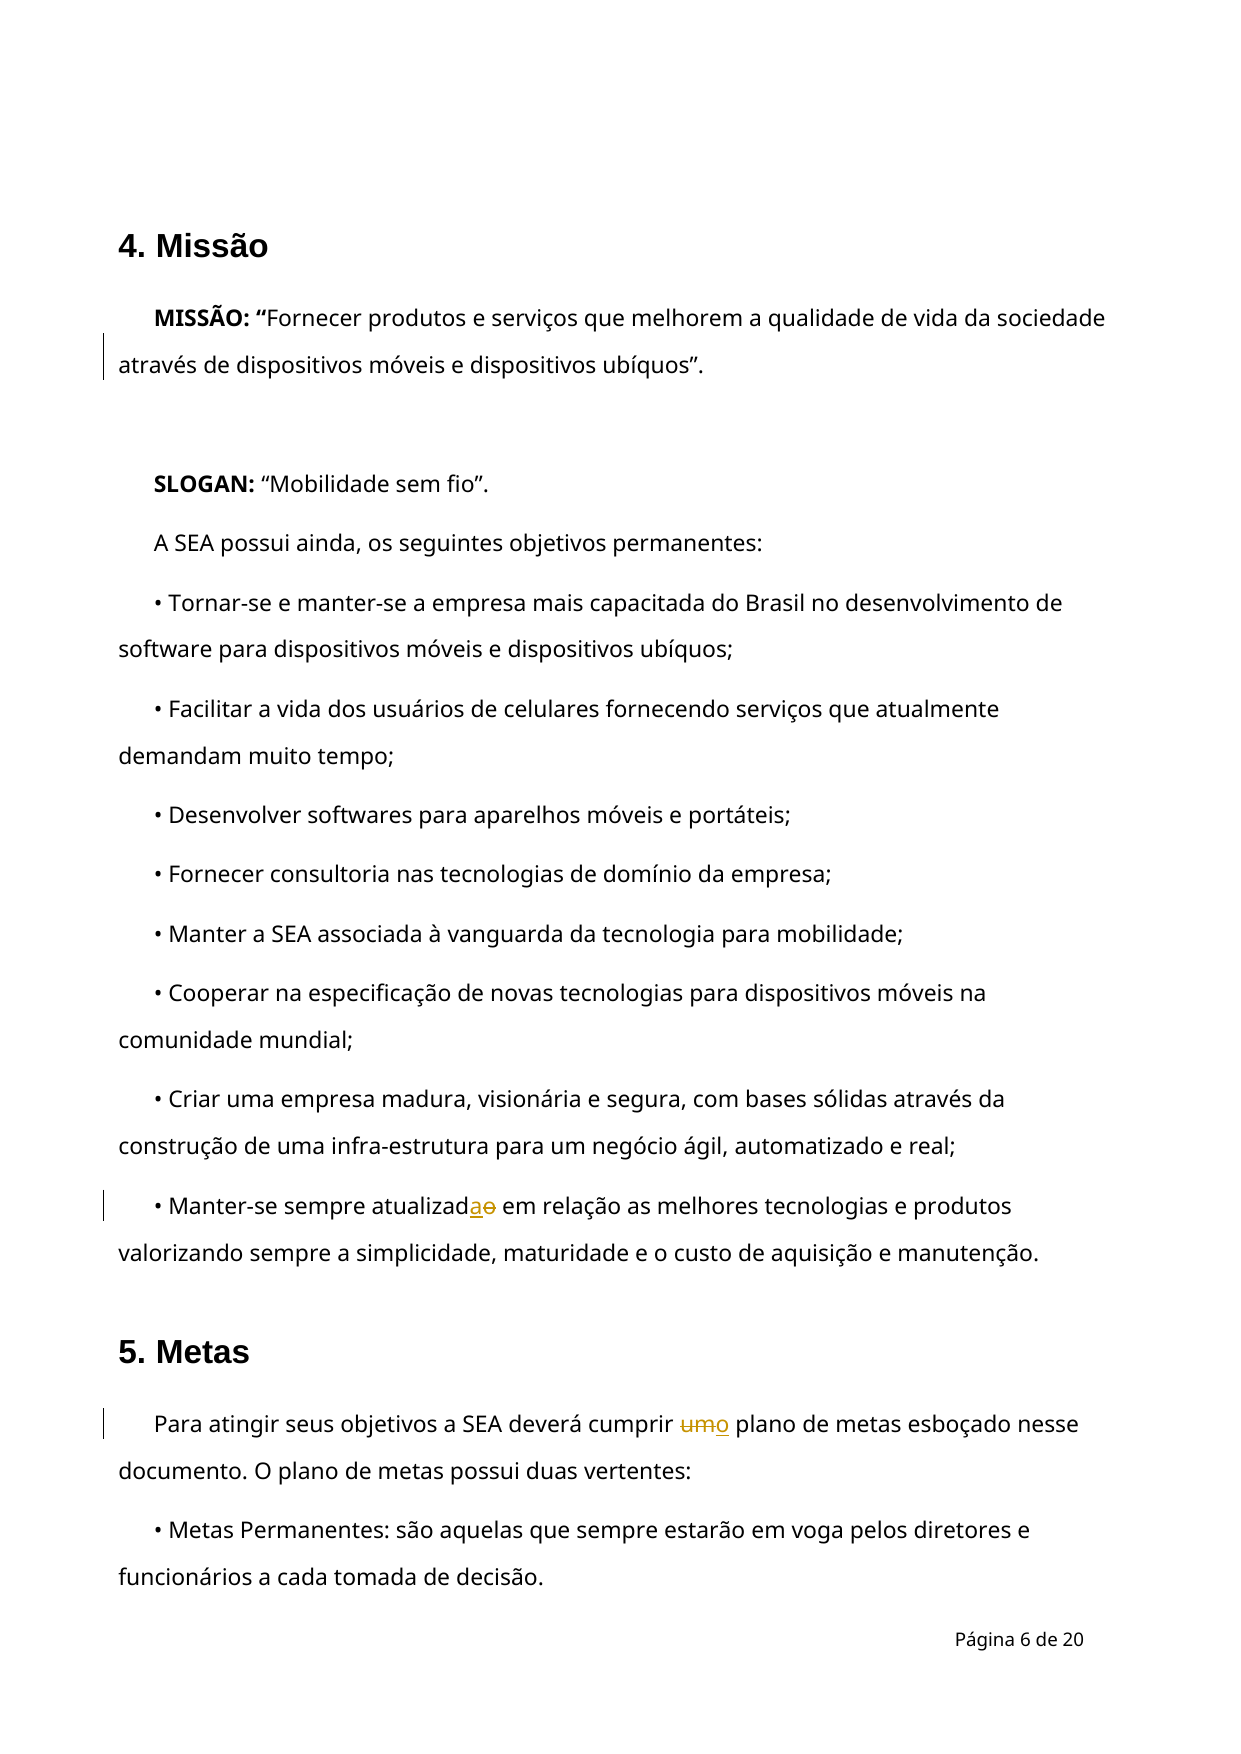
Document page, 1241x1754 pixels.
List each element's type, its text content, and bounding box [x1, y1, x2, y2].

text SLOGAN: “Mobilidade sem fio”. [118, 468, 1122, 499]
text • Criar uma empresa madura, visionária e segura, com bases sólidas através da construção de uma infra-estrutura para um negócio ágil, automatizado e real; [118, 1083, 1122, 1161]
text • Metas Permanentes: são aquelas que sempre estarão em voga pelos diretores e funcionários a cada tomada de decisão. [118, 1514, 1122, 1592]
subtitle Missão [118, 227, 1122, 264]
text Para atingir seus objetivos a SEA deverá cumprir o plano de metas esboçado nesse documento. O plano de metas possui duas vertentes: [118, 1408, 1122, 1486]
text • Cooperar na especificação de novas tecnologias para dispositivos móveis na comunidade mundial; [118, 977, 1122, 1055]
text MISSÃO: “Fornecer produtos e serviços que melhorem a qualidade de vida da sociedade através de dispositivos móveis e dispositivos ubíquos”. [118, 302, 1122, 380]
subtitle Metas [118, 1333, 1122, 1371]
text • Tornar-se e manter-se a empresa mais capacitada do Brasil no desenvolvimento de software para dispositivos móveis e dispositivos ubíquos; [118, 586, 1122, 664]
text A SEA possui ainda, os seguintes objetivos permanentes: [118, 527, 1122, 558]
text • Manter a SEA associada à vanguarda da tecnologia para mobilidade; [118, 918, 1122, 949]
text • Manter-se sempre atualizada em relação as melhores tecnologias e produtos valorizando sempre a simplicidade, maturidade e o custo de aquisição e manutenção. [118, 1189, 1122, 1268]
text • Facilitar a vida dos usuários de celulares fornecendo serviços que atualmente demandam muito tempo; [118, 693, 1122, 771]
text • Desenvolver softwares para aparelhos móveis e portáteis; [118, 799, 1122, 830]
text • Fornecer consultoria nas tecnologias de domínio da empresa; [118, 858, 1122, 889]
